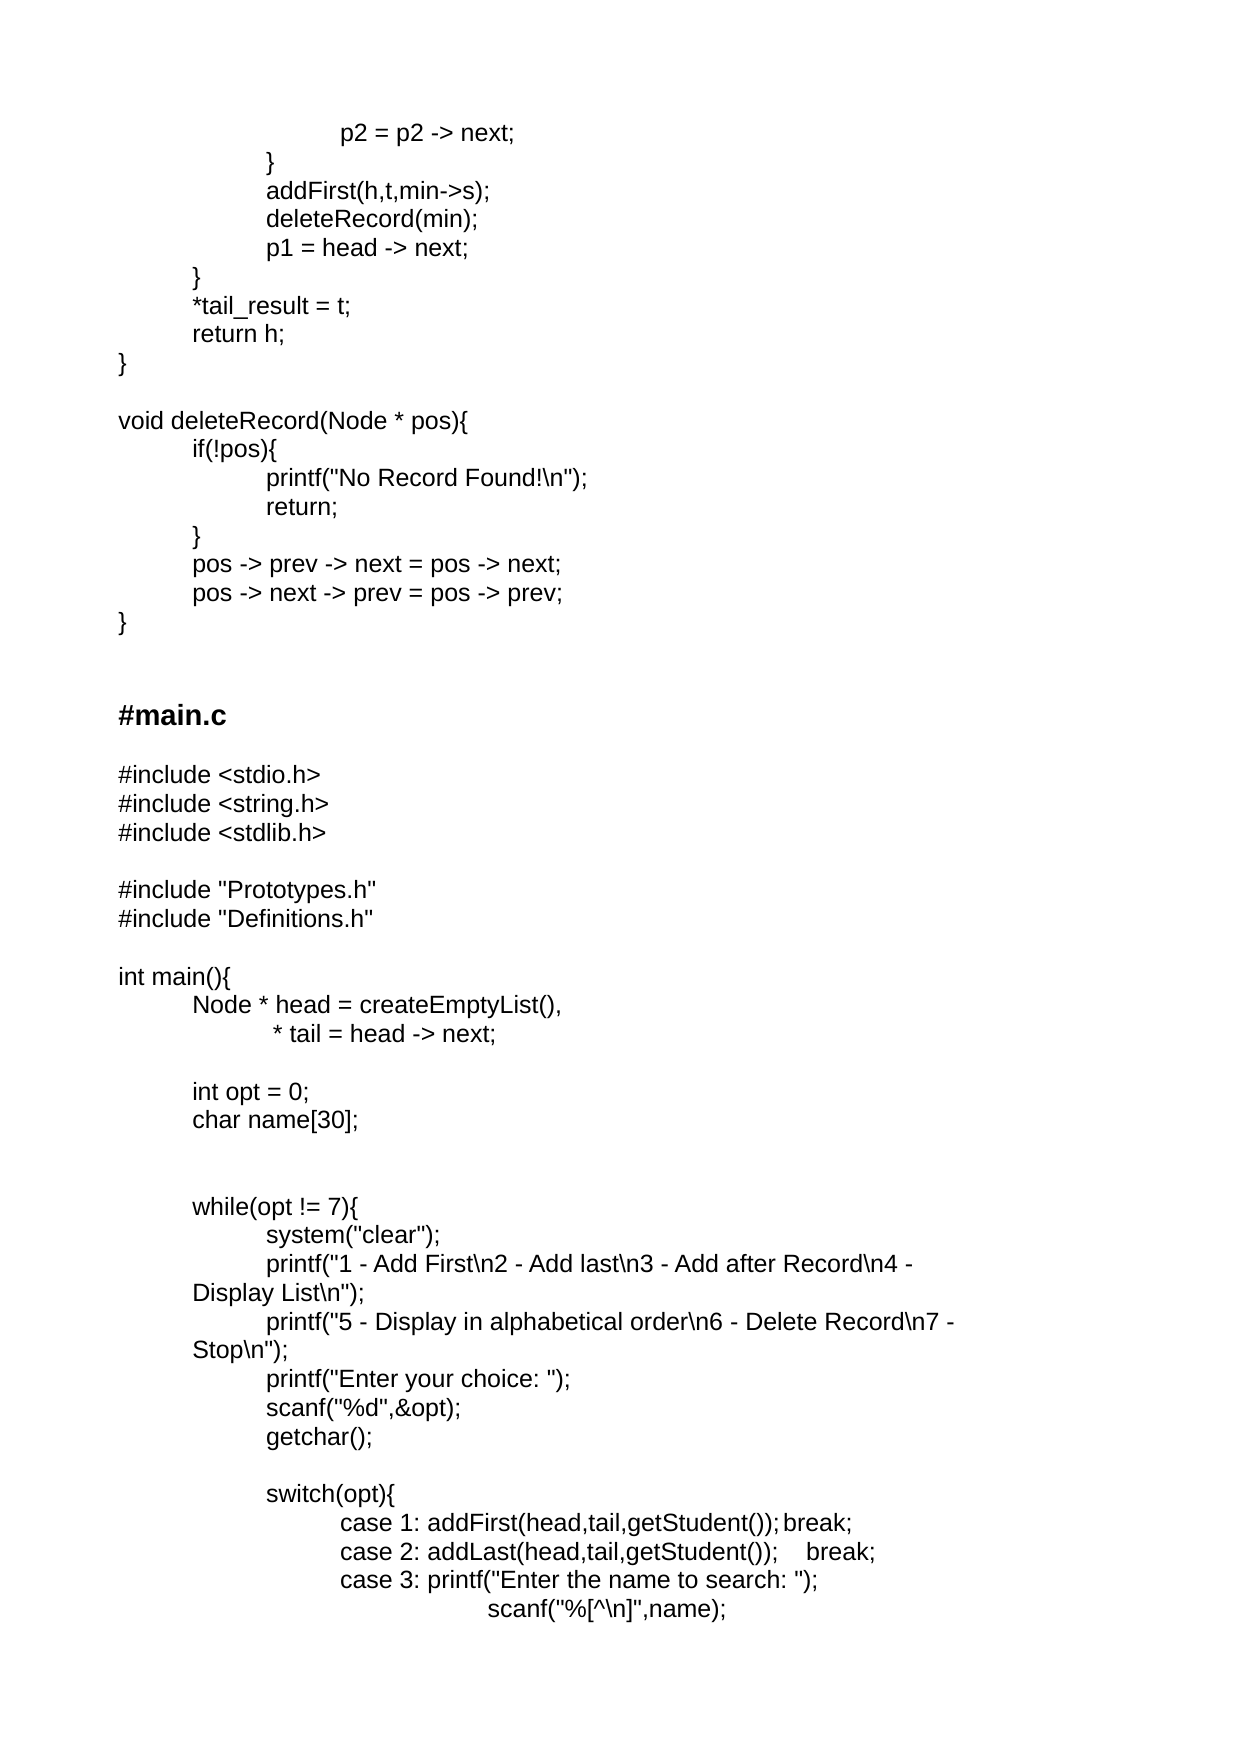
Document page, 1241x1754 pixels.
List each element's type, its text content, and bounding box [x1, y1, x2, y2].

text pos -> next -> prev = pos -> prev; [118, 578, 1122, 607]
text system("clear"); [118, 1220, 1122, 1249]
text return h; [118, 319, 1122, 348]
text pos -> prev -> next = pos -> next; [118, 549, 1122, 578]
text getchar(); [118, 1421, 1122, 1450]
text printf("Enter your choice: "); [118, 1364, 1122, 1393]
text } [118, 607, 1122, 636]
text #include "Definitions.h" [118, 904, 1122, 933]
text if(!pos){ [118, 434, 1122, 463]
text *tail_result = t; [118, 291, 1122, 319]
text } [118, 147, 1122, 176]
text deleteRecord(min); [118, 204, 1122, 233]
text p1 = head -> next; [118, 233, 1122, 262]
text } [118, 262, 1122, 291]
text addFirst(h,t,min->s); [118, 176, 1122, 204]
text case 2: addLast(head,tail,getStudent()); break; [118, 1536, 1122, 1565]
text scanf("%[^\n]",name); [118, 1594, 1122, 1623]
text printf("No Record Found!\n"); [118, 463, 1122, 492]
text #include <stdlib.h> [118, 818, 1122, 846]
text printf("5 - Display in alphabetical order\n6 - Delete Record\n7 - Stop\n"); [118, 1306, 1122, 1364]
text #include <stdio.h> [118, 760, 1122, 789]
text char name[30]; [118, 1105, 1122, 1134]
text switch(opt){ [118, 1479, 1122, 1508]
text case 1: addFirst(head,tail,getStudent()); break; [118, 1508, 1122, 1536]
text printf("1 - Add First\n2 - Add last\n3 - Add after Record\n4 - Display List\n"); [118, 1249, 1122, 1306]
text case 3: printf("Enter the name to search: "); [118, 1565, 1122, 1594]
text #include <string.h> [118, 789, 1122, 818]
text void deleteRecord(Node * pos){ [118, 406, 1122, 434]
text #main.c [118, 698, 1122, 731]
text scanf("%d",&opt); [118, 1393, 1122, 1421]
text int main(){ [118, 961, 1122, 990]
text } [118, 521, 1122, 549]
text #include "Prototypes.h" [118, 875, 1122, 904]
text while(opt != 7){ [118, 1191, 1122, 1220]
text * tail = head -> next; [118, 1019, 1122, 1048]
text return; [118, 492, 1122, 521]
text int opt = 0; [118, 1076, 1122, 1105]
text p2 = p2 -> next; [118, 118, 1122, 147]
text Node * head = createEmptyList(), [118, 990, 1122, 1019]
text } [118, 348, 1122, 377]
